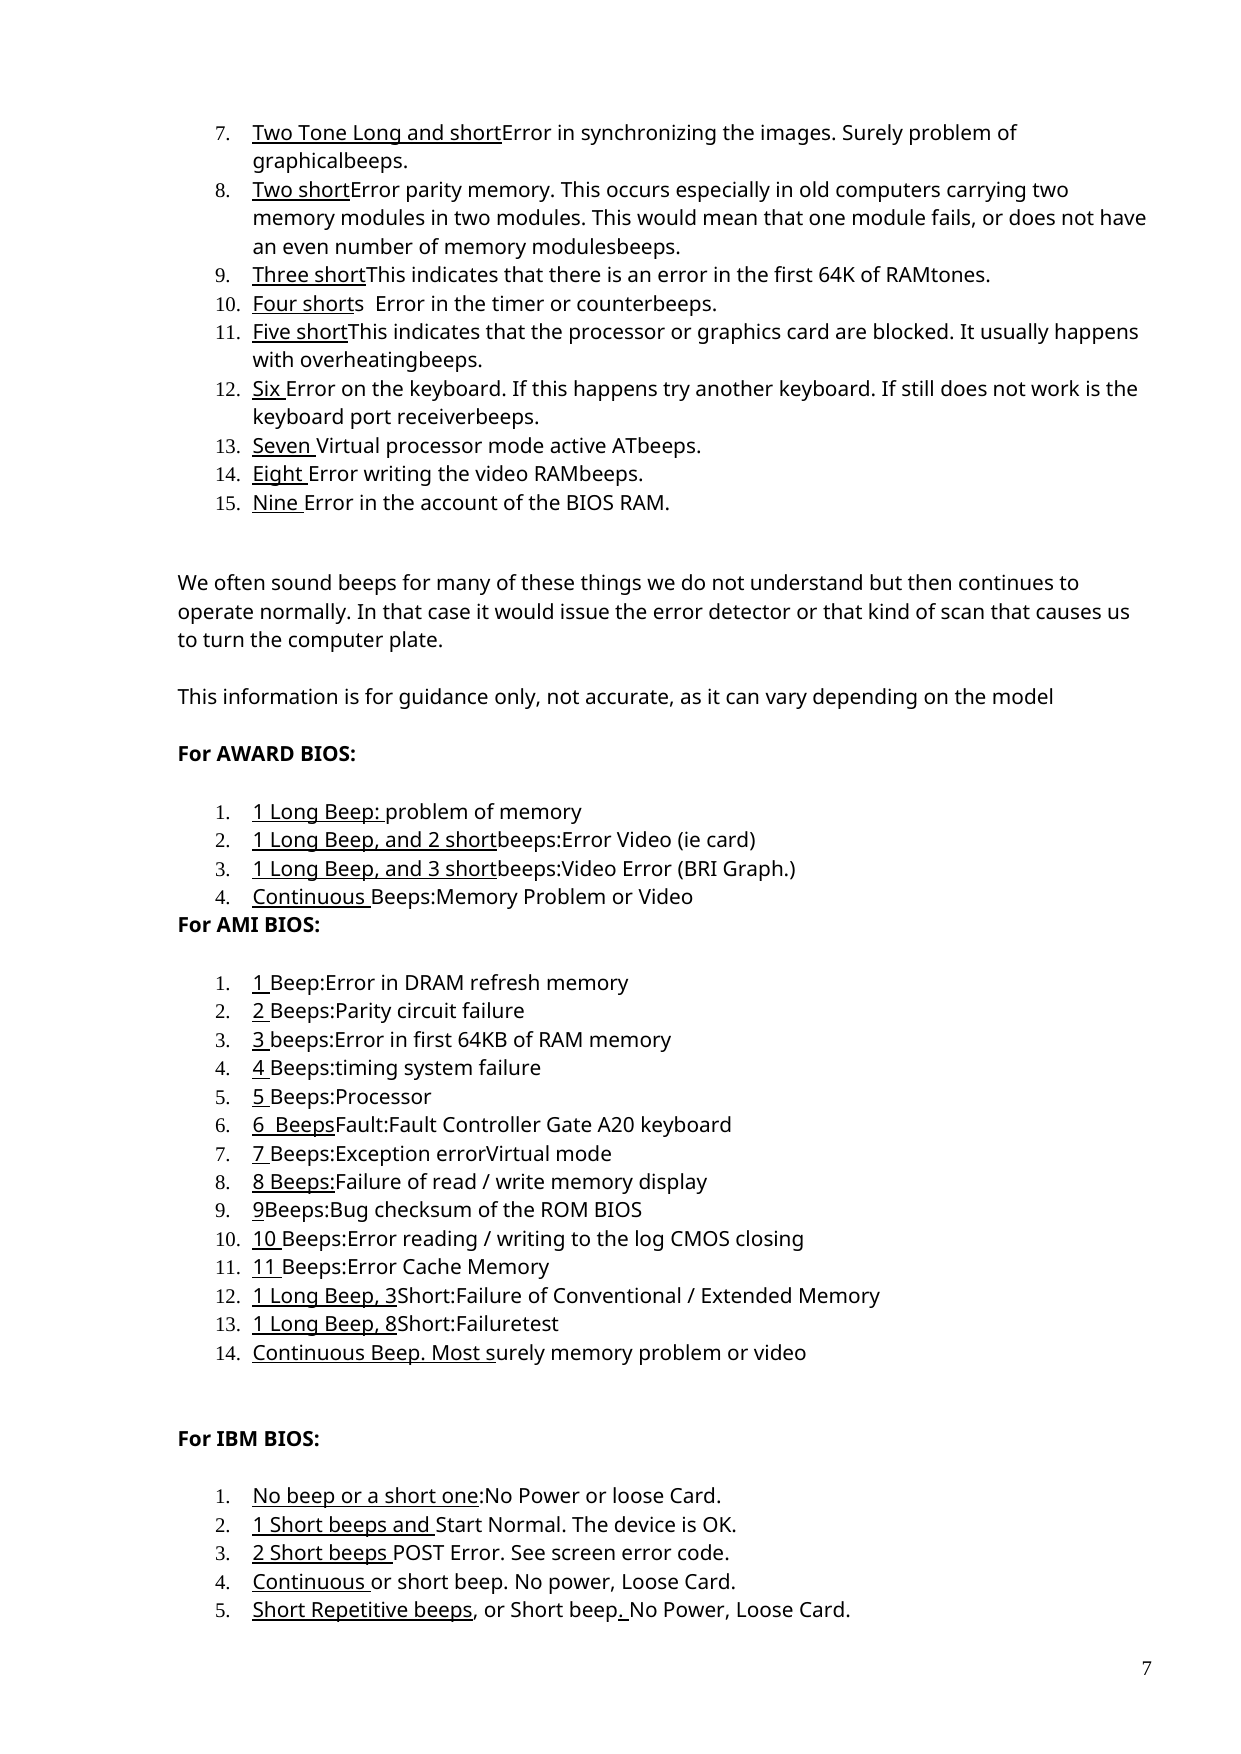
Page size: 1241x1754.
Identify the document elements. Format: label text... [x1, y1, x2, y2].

list 1 Long Beep, 3Short:Failure of Conventional / Extended Memory [215, 1281, 1152, 1309]
list Eight Error writing the video RAMbeeps. [215, 459, 1152, 488]
list 5 Beeps:Processor [215, 1082, 1152, 1110]
list Three shortThis indicates that there is an error in the first 64K of RAMtones. [215, 260, 1152, 289]
list 8 Beeps:Failure of read / write memory display [215, 1167, 1152, 1196]
list Two shortError parity memory. This occurs especially in old computers carrying two memory modules in two modules. This would mean that one module fails, or does not have an even number of memory modulesbeeps. [215, 175, 1152, 260]
text We often sound beeps for many of these things we do not understand but then continues to operate normally. In that case it would issue the error detector or that kind of scan that causes us to turn the computer plate. This information is for guidance only, not accurate, as it can vary depending on the model For AWARD BIOS: [177, 568, 1152, 768]
list Two Tone Long and shortError in synchronizing the images. Surely problem of graphicalbeeps. [215, 118, 1152, 175]
list 2 Beeps:Parity circuit failure [215, 997, 1152, 1025]
list 10 Beeps:Error reading / writing to the log CMOS closing [215, 1224, 1152, 1252]
list 11 Beeps:Error Cache Memory [215, 1252, 1152, 1281]
list 3 beeps:Error in first 64KB of RAM memory [215, 1025, 1152, 1053]
list 2 Short beeps POST Error. See screen error code. [215, 1538, 1152, 1567]
list Nine Error in the account of the BIOS RAM. [215, 488, 1152, 516]
list 1 Long Beep, and 3 shortbeeps:Video Error (BRI Graph.) [215, 854, 1152, 882]
list Five shortThis indicates that the processor or graphics card are blocked. It usually happens with overheatingbeeps. [215, 317, 1152, 374]
list Continuous Beep. Most surely memory problem or video [215, 1338, 1152, 1366]
list Short Repetitive beeps, or Short beep. No Power, Loose Card. [215, 1595, 1152, 1624]
list 1 Beep:Error in DRAM refresh memory [215, 968, 1152, 997]
list 1 Short beeps and Start Normal. The device is OK. [215, 1510, 1152, 1538]
list No beep or a short one:No Power or loose Card. [215, 1481, 1152, 1510]
list Continuous or short beep. No power, Loose Card. [215, 1567, 1152, 1595]
list 1 Long Beep, and 2 shortbeeps:Error Video (ie card) [215, 825, 1152, 854]
list Six Error on the keyboard. If this happens try another keyboard. If still does not work is the keyboard port receiverbeeps. [215, 374, 1152, 431]
text For AMI BIOS: [177, 911, 1152, 939]
list Seven Virtual processor mode active ATbeeps. [215, 431, 1152, 459]
list 1 Long Beep: problem of memory [215, 797, 1152, 825]
list 1 Long Beep, 8Short:Failuretest [215, 1309, 1152, 1338]
list Continuous Beeps:Memory Problem or Video [215, 882, 1152, 911]
list 9Beeps:Bug checksum of the ROM BIOS [215, 1196, 1152, 1224]
list 4 Beeps:timing system failure [215, 1053, 1152, 1082]
list 6 BeepsFault:Fault Controller Gate A20 keyboard [215, 1110, 1152, 1139]
list Four shorts Error in the timer or counterbeeps. [215, 289, 1152, 317]
list 7 Beeps:Exception errorVirtual mode [215, 1139, 1152, 1167]
text For IBM BIOS: [177, 1424, 1152, 1452]
